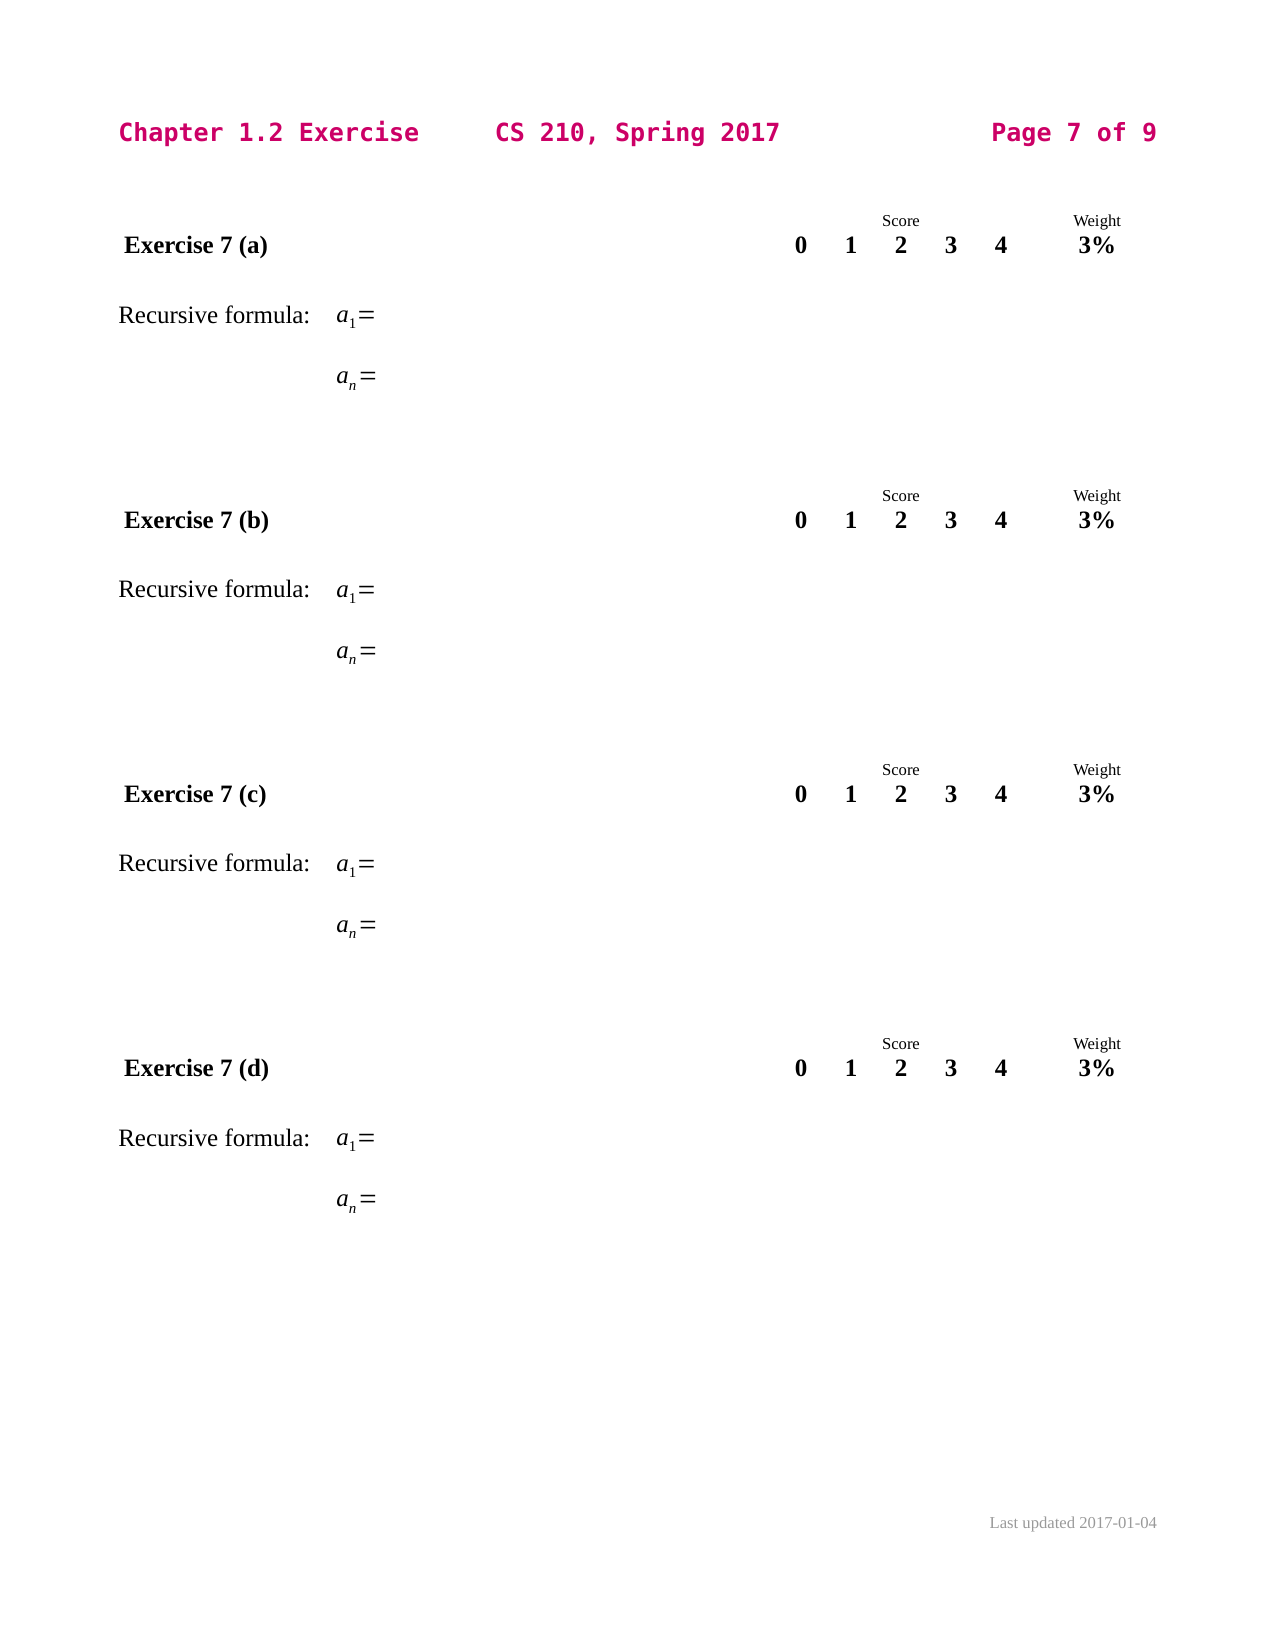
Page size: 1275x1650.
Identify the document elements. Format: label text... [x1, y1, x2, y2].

table_header Exercise 7 (b) [118, 480, 764, 545]
table_header Weight 3% [1037, 1028, 1157, 1094]
table_header Weight 3% [1037, 754, 1157, 820]
text Recursive formula: [118, 300, 1157, 332]
table_header Weight 3% [1037, 206, 1157, 271]
table_header Exercise 7 (d) [118, 1028, 764, 1094]
table_header Score 0 1 2 3 4 [764, 206, 1037, 271]
table_header Score 0 1 2 3 4 [764, 754, 1037, 820]
text Recursive formula: [118, 848, 1157, 881]
text Recursive formula: [118, 1123, 1157, 1155]
text Recursive formula: [118, 574, 1157, 607]
table_header Score 0 1 2 3 4 [764, 480, 1037, 545]
table_header Exercise 7 (c) [118, 754, 764, 820]
table_header Exercise 7 (a) [118, 206, 764, 271]
table_header Weight 3% [1037, 480, 1157, 545]
table_header Score 0 1 2 3 4 [764, 1028, 1037, 1094]
